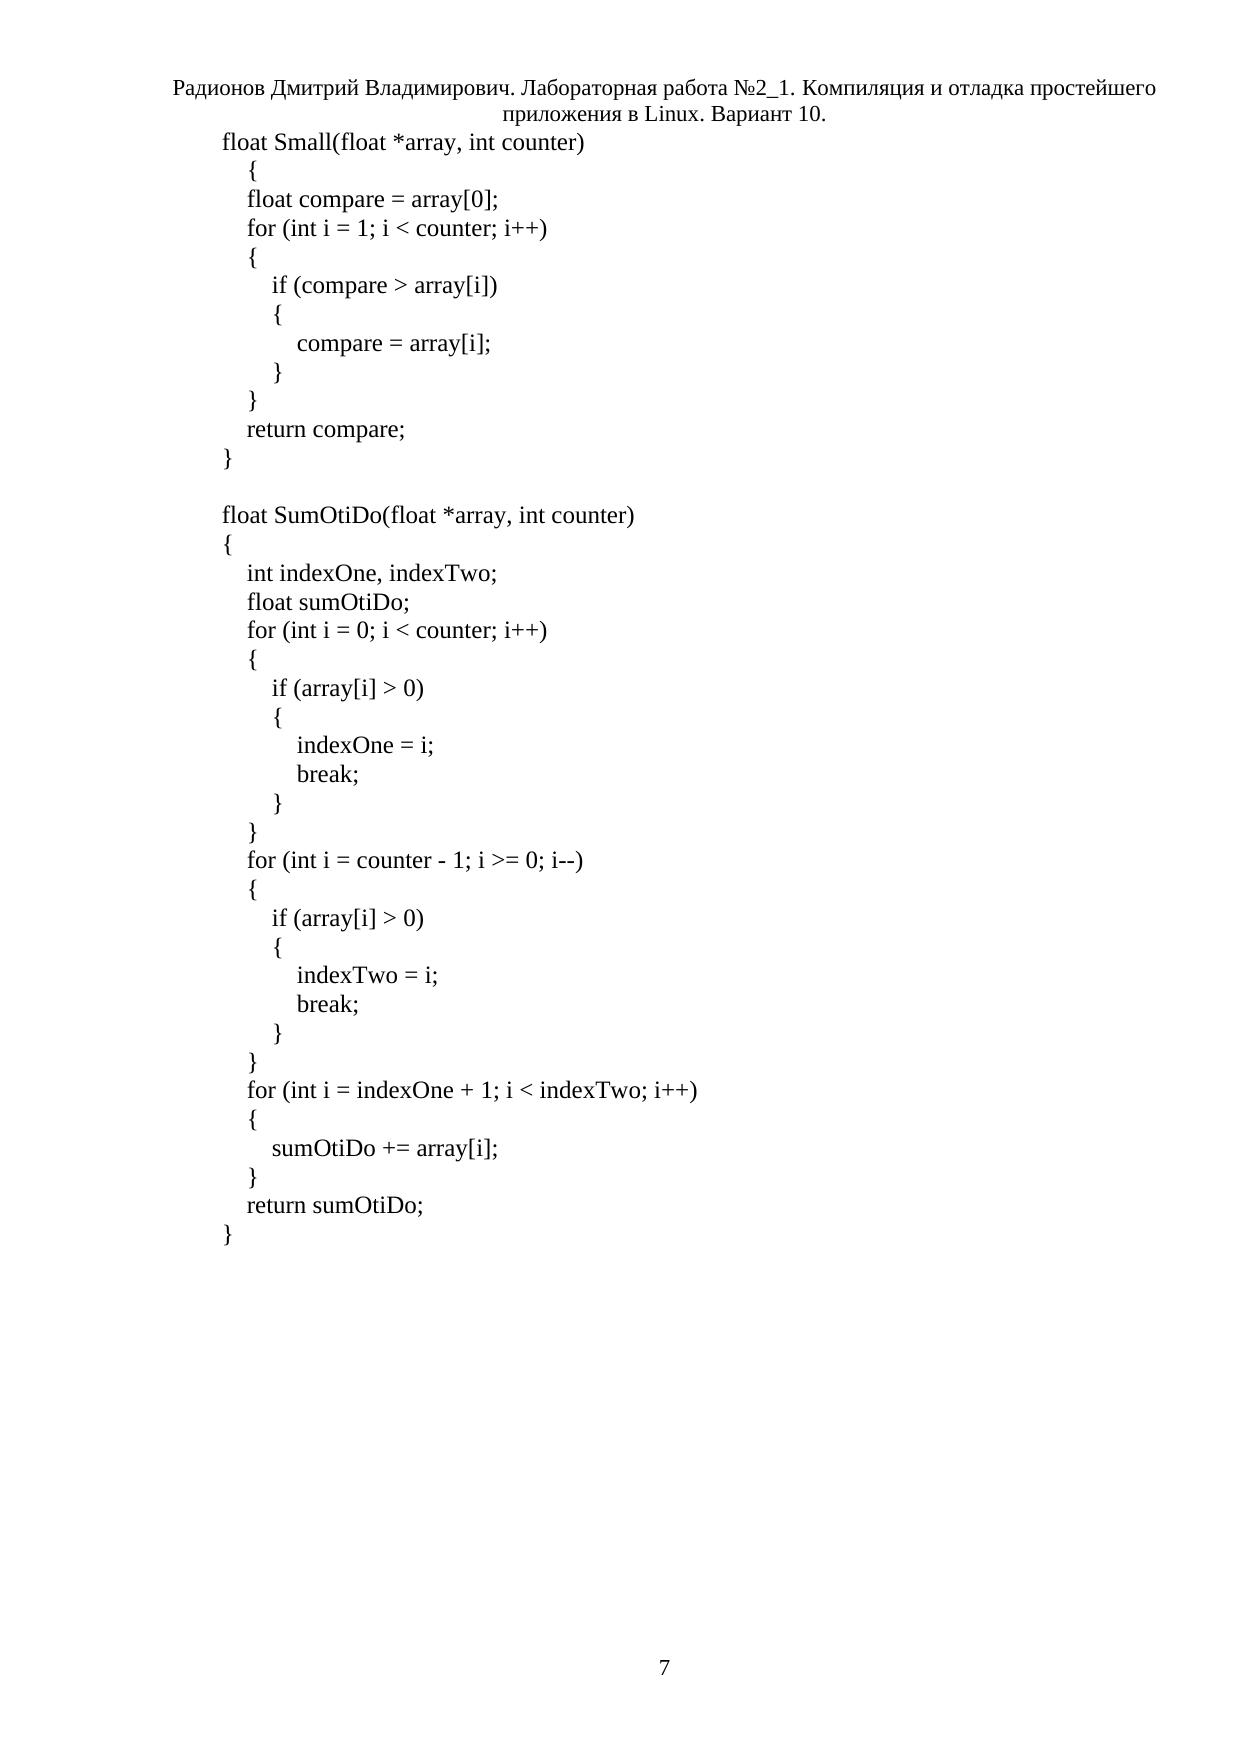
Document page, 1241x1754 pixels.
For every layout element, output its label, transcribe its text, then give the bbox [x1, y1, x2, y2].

text { [148, 1104, 1181, 1133]
text compare = array[i]; [148, 328, 1181, 357]
text { [148, 529, 1181, 558]
text } [148, 357, 1181, 385]
text indexTwo = i; [148, 960, 1181, 989]
text if (array[i] > 0) [148, 673, 1181, 702]
text { [148, 932, 1181, 960]
text sumOtiDo += array[i]; [148, 1133, 1181, 1162]
text { [148, 702, 1181, 730]
text float Small(float *array, int counter) [148, 127, 1181, 155]
text } [148, 788, 1181, 817]
text int indexOne, indexTwo; [148, 558, 1181, 587]
text for (int i = 0; i < counter; i++) [148, 615, 1181, 644]
text break; [148, 989, 1181, 1018]
text { [148, 299, 1181, 328]
text { [148, 242, 1181, 270]
text } [148, 385, 1181, 414]
text } [148, 443, 1181, 472]
text indexOne = i; [148, 730, 1181, 759]
text { [148, 155, 1181, 184]
text float sumOtiDo; [148, 587, 1181, 615]
text } [148, 1018, 1181, 1047]
text break; [148, 759, 1181, 788]
text float SumOtiDo(float *array, int counter) [148, 500, 1181, 529]
text { [148, 644, 1181, 673]
text if (array[i] > 0) [148, 903, 1181, 932]
text for (int i = counter - 1; i >= 0; i--) [148, 845, 1181, 874]
text return sumOtiDo; [148, 1190, 1181, 1219]
text for (int i = 1; i < counter; i++) [148, 213, 1181, 242]
text } [148, 1162, 1181, 1190]
text { [148, 874, 1181, 903]
text } [148, 1047, 1181, 1075]
text return compare; [148, 414, 1181, 443]
text float compare = array[0]; [148, 184, 1181, 213]
text if (compare > array[i]) [148, 270, 1181, 299]
text for (int i = indexOne + 1; i < indexTwo; i++) [148, 1075, 1181, 1104]
text } [148, 1219, 1181, 1248]
text } [148, 817, 1181, 845]
